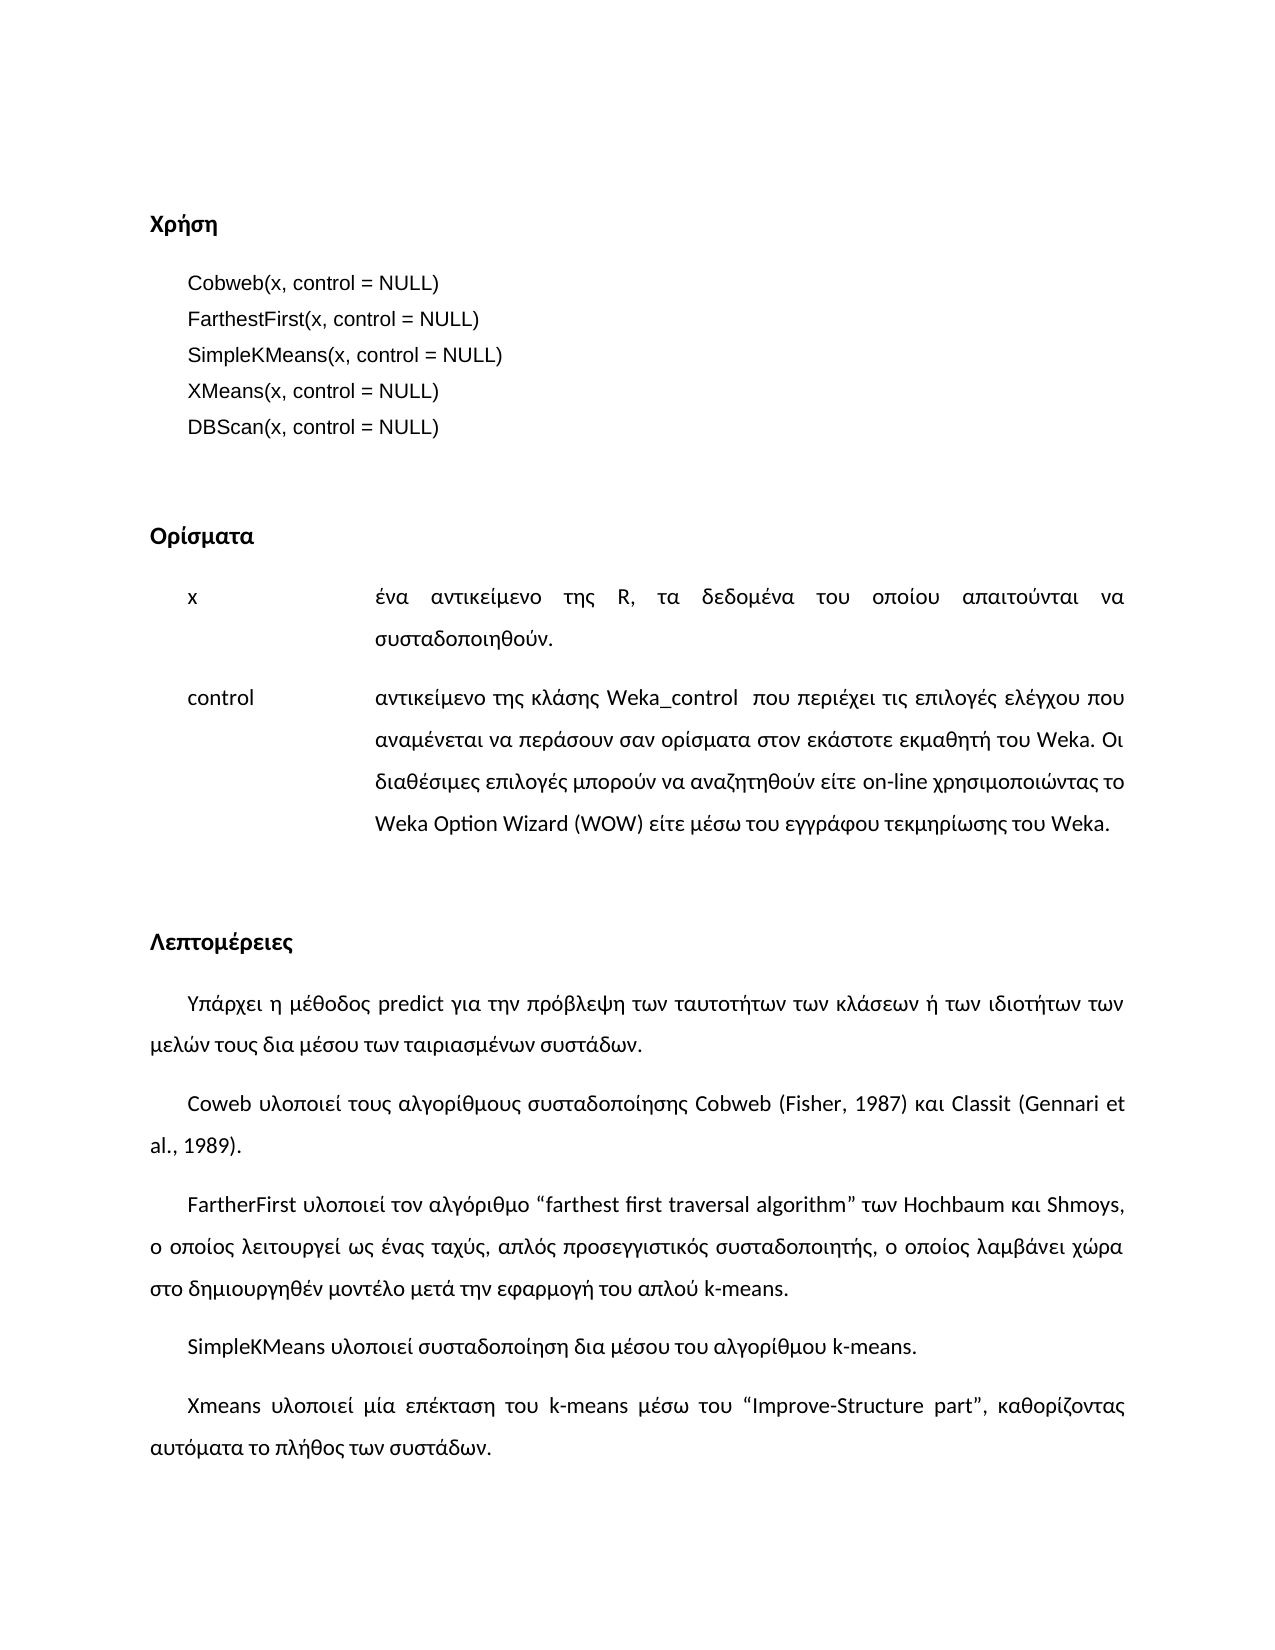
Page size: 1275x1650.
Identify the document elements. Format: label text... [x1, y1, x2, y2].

text DBScan(x, control = NULL) [150, 415, 1125, 439]
text control αντικείμενο της κλάσης Weka_control που περιέχει τις επιλογές ελέγχου που αναμένεται να περάσουν σαν ορίσματα στον εκάστοτε εκμαθητή του Weka. Οι διαθέσιμες επιλογές μπορούν να αναζητηθούν είτε on-line χρησιμοποιώντας το Weka Option Wizard (WOW) είτε μέσω του εγγράφου τεκμηρίωσης του Weka. [187, 683, 1125, 837]
text FartherFirst υλοποιεί τον αλγόριθμο “farthest first traversal algorithm” των Hochbaum και Shmoys, ο οποίος λειτουργεί ως ένας ταχύς, απλός προσεγγιστικός συσταδοποιητής, ο οποίος λαμβάνει χώρα στο δημιουργηθέν μοντέλο μετά την εφαρμογή του απλού k-means. [150, 1190, 1125, 1302]
text x ένα αντικείμενο της R, τα δεδομένα του οποίου απαιτούνται να συσταδοποιηθούν. [187, 582, 1125, 652]
text Υπάρχει η μέθοδος predict για την πρόβλεψη των ταυτοτήτων των κλάσεων ή των ιδιοτήτων των μελών τους δια μέσου των ταιριασμένων συστάδων. [150, 989, 1125, 1059]
text XMeans(x, control = NULL) [150, 379, 1125, 403]
text FarthestFirst(x, control = NULL) [150, 307, 1125, 331]
text Λεπτομέρειες [150, 926, 1125, 957]
text Ορίσματα [150, 520, 1125, 551]
text SimpleKMeans(x, control = NULL) [150, 343, 1125, 367]
text Cobweb(x, control = NULL) [150, 271, 1125, 295]
text Xmeans υλοποιεί μία επέκταση του k-means μέσω του “Improve-Structure part”, καθορίζοντας αυτόματα το πλήθος των συστάδων. [150, 1391, 1125, 1461]
text SimpleKMeans υλοποιεί συσταδοποίηση δια μέσου του αλγορίθμου k-means. [150, 1332, 1125, 1361]
text Coweb υλοποιεί τους αλγορίθμους συσταδοποίησης Cobweb (Fisher, 1987) και Classit (Gennari et al., 1989). [150, 1089, 1125, 1159]
text Χρήση [150, 209, 1125, 239]
